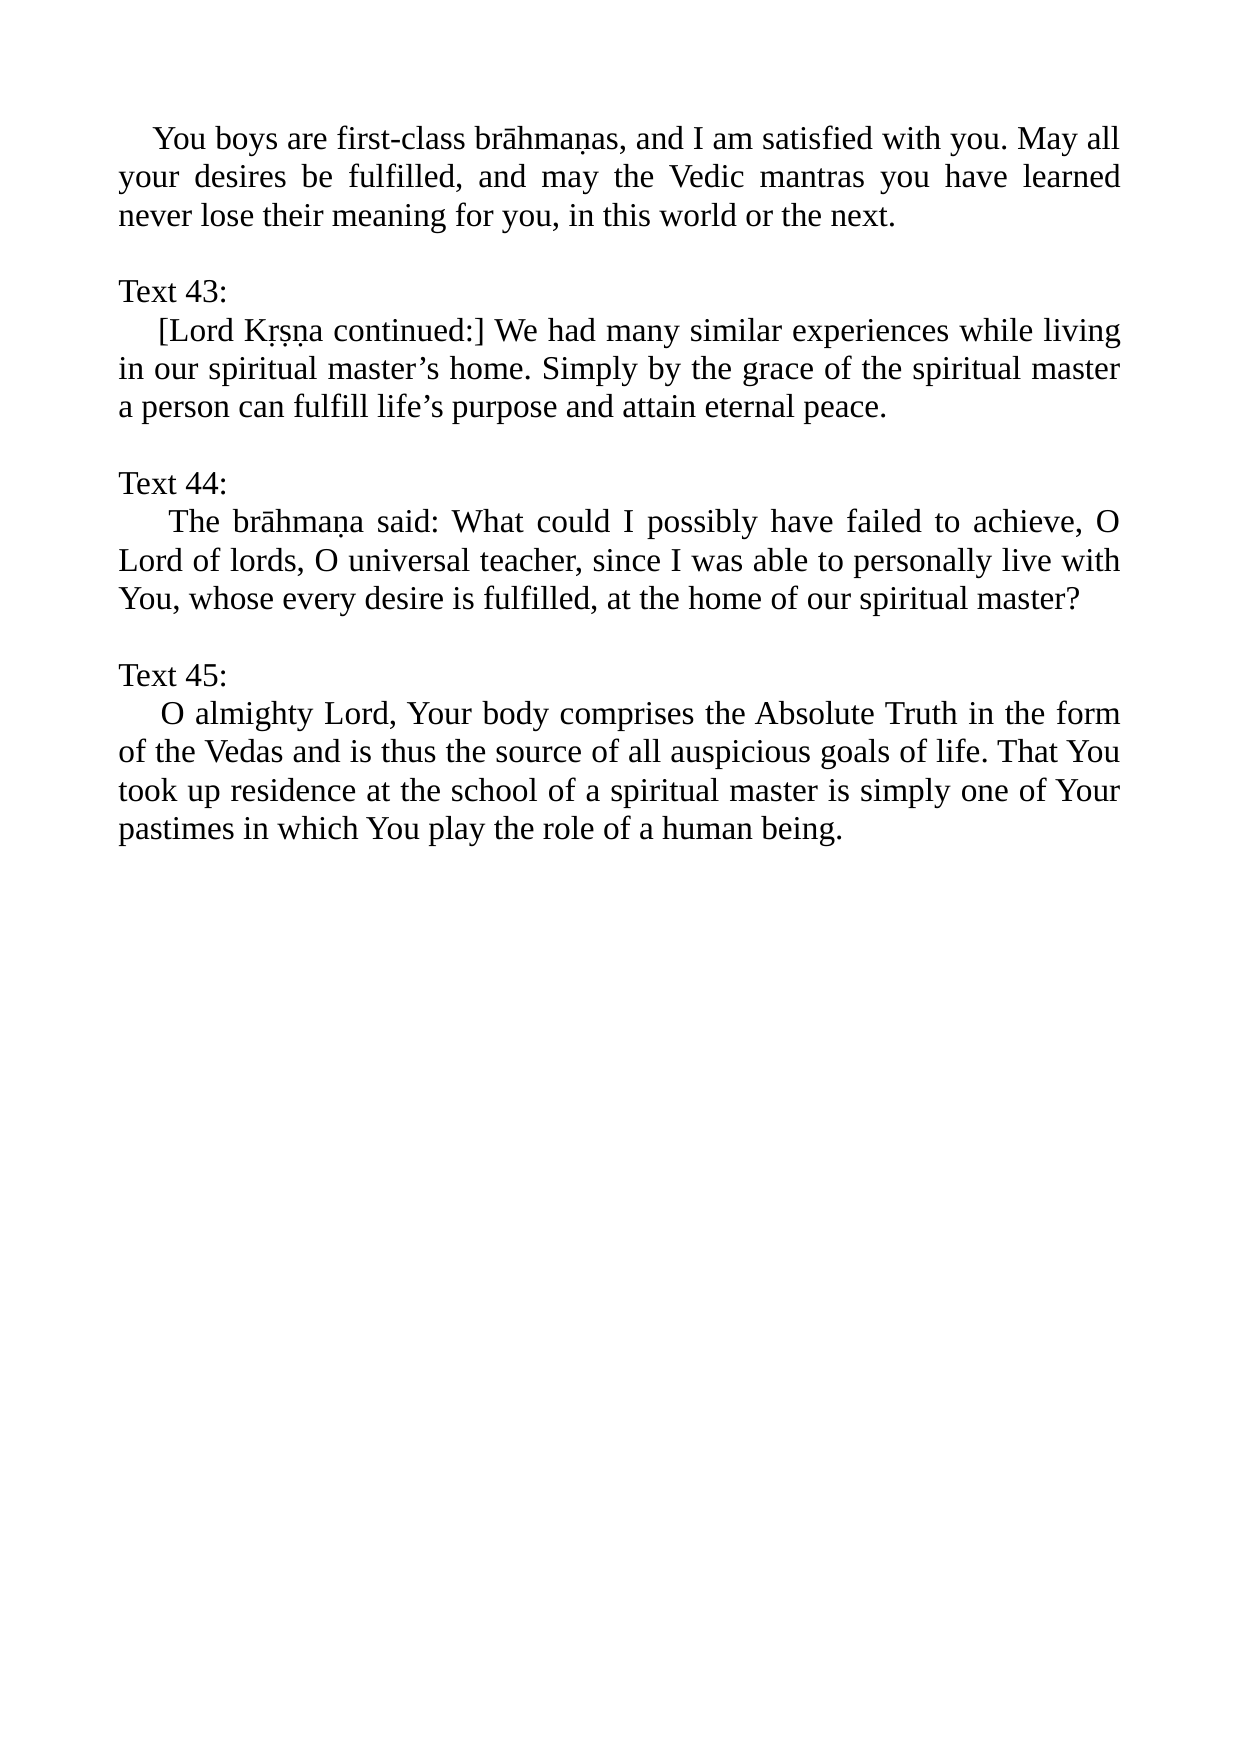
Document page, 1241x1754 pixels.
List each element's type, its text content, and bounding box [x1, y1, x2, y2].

text O almighty Lord, Your body comprises the Absolute Truth in the form of the Vedas and is thus the source of all auspicious goals of life. That You took up residence at the school of a spiritual master is simply one of Your pastimes in which You play the role of a human being. [118, 693, 1122, 846]
text [Lord Kṛṣṇa continued:] We had many similar experiences while living in our spiritual master’s home. Simply by the grace of the spiritual master a person can fulfill life’s purpose and attain eternal peace. [118, 310, 1122, 425]
text You boys are first-class brāhmaṇas, and I am satisfied with you. May all your desires be fulfilled, and may the Vedic mantras you have learned never lose their meaning for you, in this world or the next. [118, 118, 1122, 233]
text Text 45: [118, 655, 1122, 693]
text Text 43: [118, 271, 1122, 310]
text The brāhmaṇa said: What could I possibly have failed to achieve, O Lord of lords, O universal teacher, since I was able to personally live with You, whose every desire is fulfilled, at the home of our spiritual master? [118, 501, 1122, 616]
text Text 44: [118, 463, 1122, 501]
